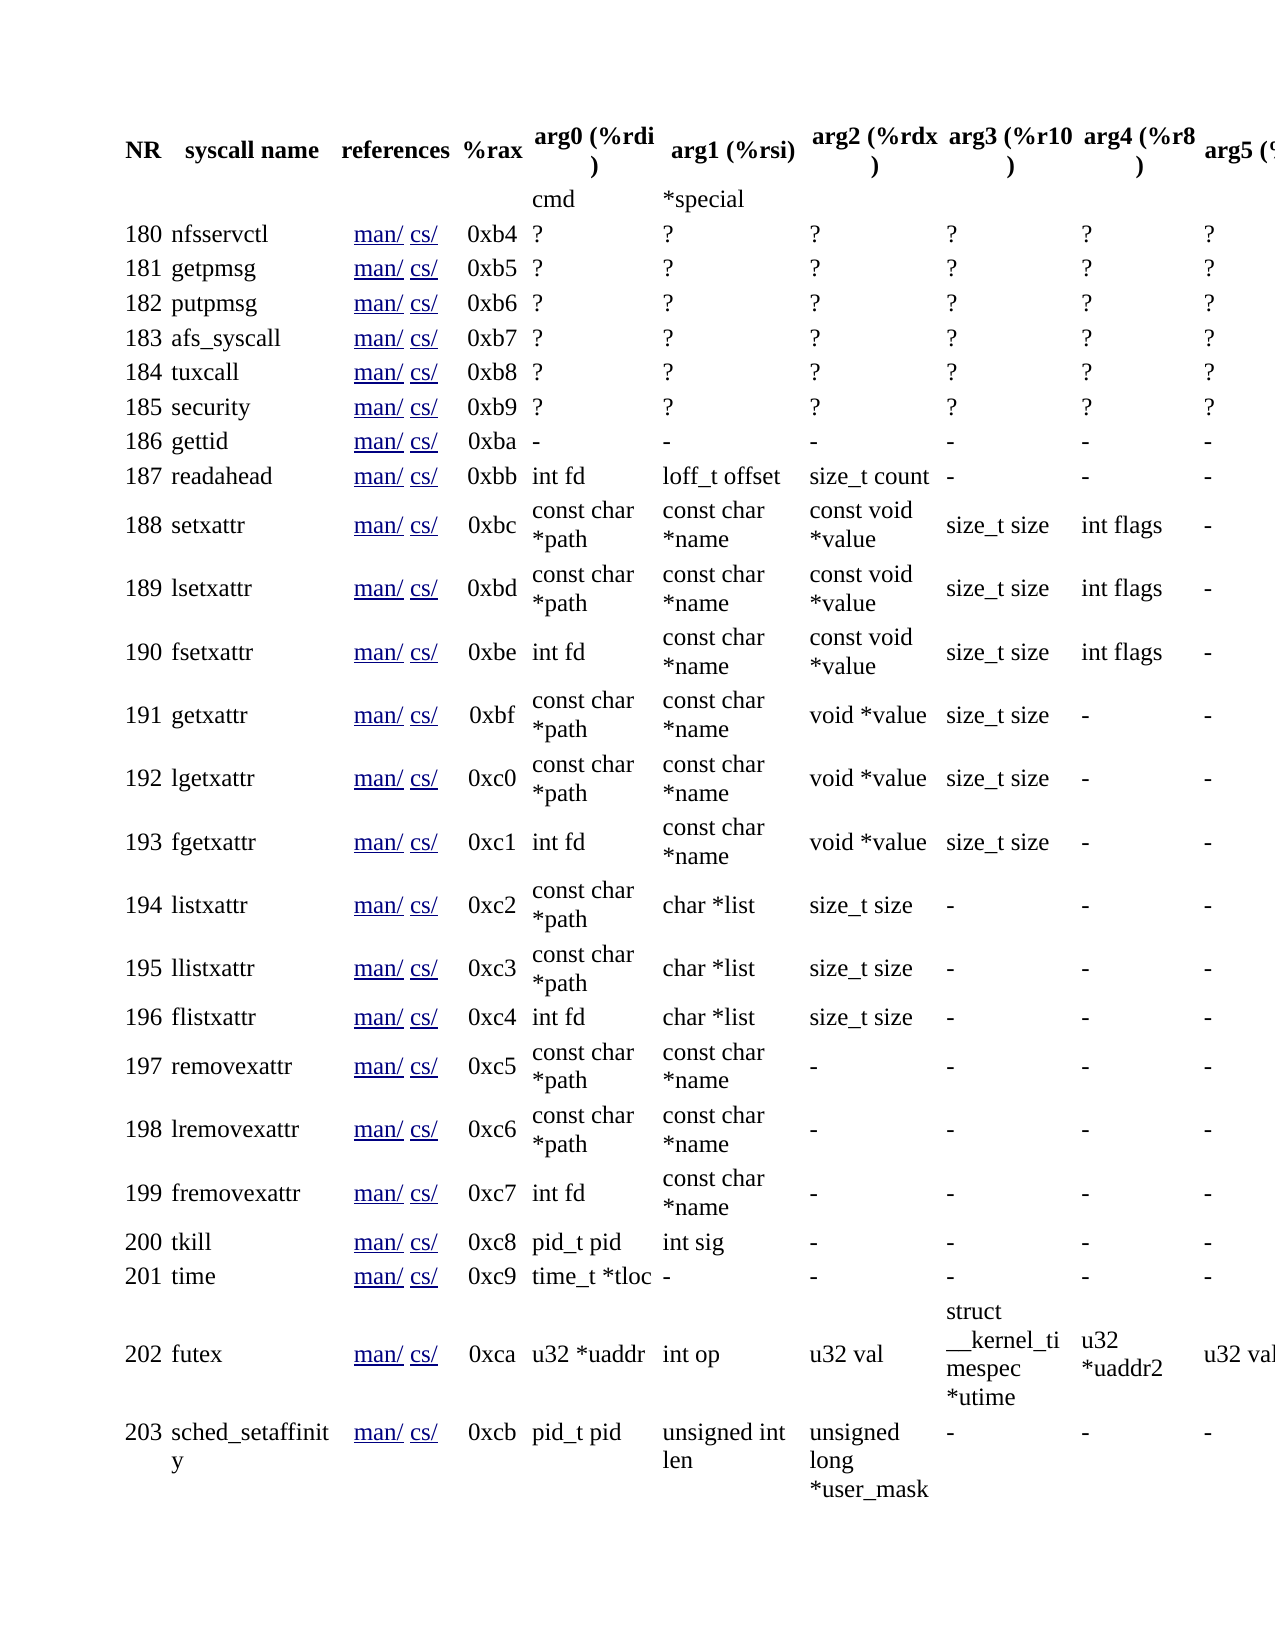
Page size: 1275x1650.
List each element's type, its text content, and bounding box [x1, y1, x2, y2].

table_cell man/ cs/ [336, 1034, 455, 1097]
table_cell 192 [118, 746, 168, 809]
table_cell 186 [118, 424, 168, 458]
table_cell 181 [118, 251, 168, 285]
table_cell size_t count [806, 458, 943, 493]
table_cell 0xc9 [455, 1259, 529, 1293]
table_cell ? [1201, 216, 1275, 251]
table_header references [336, 118, 455, 181]
table_cell const void *value [806, 619, 943, 683]
table_cell ? [660, 216, 806, 251]
table_cell ? [943, 320, 1078, 354]
table_cell man/ cs/ [336, 936, 455, 999]
table_cell lsetxattr [168, 556, 336, 619]
table_cell ? [1078, 216, 1201, 251]
table_cell 0xc8 [455, 1224, 529, 1258]
table_cell 0xbe [455, 619, 529, 683]
table_cell const char *path [529, 683, 659, 746]
table_cell - [806, 424, 943, 458]
table_cell int fd [529, 999, 659, 1034]
table_cell - [1078, 458, 1201, 493]
table_header arg1 (%rsi) [660, 118, 806, 181]
table_cell - [806, 1224, 943, 1258]
table_cell - [1201, 424, 1275, 458]
table_cell - [1201, 746, 1275, 809]
table_cell int flags [1078, 493, 1201, 556]
table_cell listxattr [168, 873, 336, 936]
table_cell ? [943, 285, 1078, 320]
table_cell - [1201, 873, 1275, 936]
table_cell 194 [118, 873, 168, 936]
table_cell man/ cs/ [336, 999, 455, 1034]
table_cell 191 [118, 683, 168, 746]
table_cell - [1201, 181, 1275, 216]
table_cell man/ cs/ [336, 424, 455, 458]
table_cell 185 [118, 389, 168, 423]
table_cell const char *name [660, 556, 806, 619]
table_cell 0xbc [455, 493, 529, 556]
table_header arg3 (%r10) [943, 118, 1078, 181]
table_cell lgetxattr [168, 746, 336, 809]
table_cell - [943, 1097, 1078, 1161]
table_cell ? [529, 285, 659, 320]
table_cell size_t size [806, 873, 943, 936]
table_cell - [1078, 1161, 1201, 1224]
table_cell u32 val [806, 1293, 943, 1414]
table_cell - [943, 1034, 1078, 1097]
table_cell const char *name [660, 683, 806, 746]
table_cell ? [660, 354, 806, 389]
table_cell - [943, 458, 1078, 493]
table_cell setxattr [168, 493, 336, 556]
table_cell time [168, 1259, 336, 1293]
table_header arg4 (%r8) [1078, 118, 1201, 181]
table_cell - [1201, 619, 1275, 683]
table_cell 198 [118, 1097, 168, 1161]
table_cell [806, 181, 943, 216]
table_cell - [943, 424, 1078, 458]
table_cell ? [660, 320, 806, 354]
table_cell - [1078, 1097, 1201, 1161]
table_cell afs_syscall [168, 320, 336, 354]
table_cell const char *path [529, 873, 659, 936]
table_cell fremovexattr [168, 1161, 336, 1224]
table_cell const char *path [529, 1097, 659, 1161]
table_cell man/ cs/ [336, 216, 455, 251]
table_cell int fd [529, 809, 659, 873]
table_cell - [943, 873, 1078, 936]
table_cell man/ cs/ [336, 1414, 455, 1506]
table_cell - [1078, 809, 1201, 873]
table_cell tkill [168, 1224, 336, 1258]
table_cell ? [806, 320, 943, 354]
table_cell size_t size [943, 683, 1078, 746]
table_cell 0xc4 [455, 999, 529, 1034]
table_cell 0xc5 [455, 1034, 529, 1097]
table_cell - [1201, 458, 1275, 493]
table_cell man/ cs/ [336, 1224, 455, 1258]
table_cell - [1201, 1414, 1275, 1506]
table_cell pid_t pid [529, 1224, 659, 1258]
table_cell const char *path [529, 1034, 659, 1097]
table_cell u32 *uaddr2 [1078, 1293, 1201, 1414]
table_cell size_t size [943, 619, 1078, 683]
table_header arg5 (%r9) [1201, 118, 1275, 181]
table_cell 0xc1 [455, 809, 529, 873]
table_cell const char *name [660, 493, 806, 556]
table_cell 197 [118, 1034, 168, 1097]
table_cell man/ cs/ [336, 1259, 455, 1293]
table_cell const char *name [660, 1161, 806, 1224]
table_cell ? [1201, 320, 1275, 354]
table_cell sched_setaffinity [168, 1414, 336, 1506]
table_cell 195 [118, 936, 168, 999]
table_cell man/ cs/ [336, 354, 455, 389]
table_cell ? [660, 251, 806, 285]
table_cell int flags [1078, 619, 1201, 683]
table_cell ? [806, 251, 943, 285]
table_cell getxattr [168, 683, 336, 746]
table_cell ? [660, 389, 806, 423]
table_cell - [943, 1161, 1078, 1224]
table_cell man/ cs/ [336, 1097, 455, 1161]
table_cell ? [943, 389, 1078, 423]
table_cell loff_t offset [660, 458, 806, 493]
table_cell const char *name [660, 1034, 806, 1097]
table_cell ? [943, 251, 1078, 285]
table_cell 0xc2 [455, 873, 529, 936]
table_cell 203 [118, 1414, 168, 1506]
table_cell - [1201, 1034, 1275, 1097]
table_cell ? [529, 251, 659, 285]
table_cell man/ cs/ [336, 320, 455, 354]
table_cell int fd [529, 1161, 659, 1224]
table_cell 0xb6 [455, 285, 529, 320]
table_cell man/ cs/ [336, 251, 455, 285]
table_cell u32 *uaddr [529, 1293, 659, 1414]
table_cell 0xc3 [455, 936, 529, 999]
table_cell fsetxattr [168, 619, 336, 683]
table_cell 189 [118, 556, 168, 619]
table_cell - [1201, 1161, 1275, 1224]
table_cell size_t size [806, 999, 943, 1034]
table_cell - [1078, 1259, 1201, 1293]
table_cell [455, 181, 529, 216]
table_header NR [118, 118, 168, 181]
table_cell - [806, 1034, 943, 1097]
table_header syscall name [168, 118, 336, 181]
table_cell - [943, 1259, 1078, 1293]
table_cell pid_t pid [529, 1414, 659, 1506]
table_cell 199 [118, 1161, 168, 1224]
table_header arg2 (%rdx) [806, 118, 943, 181]
table_cell ? [1201, 354, 1275, 389]
table_cell - [1201, 809, 1275, 873]
table_cell man/ cs/ [336, 809, 455, 873]
table_cell ? [806, 216, 943, 251]
table_cell ? [1078, 285, 1201, 320]
table_cell ? [1078, 251, 1201, 285]
table_cell - [1078, 999, 1201, 1034]
table_cell ? [529, 216, 659, 251]
table_cell tuxcall [168, 354, 336, 389]
table_cell const char *path [529, 746, 659, 809]
table_cell 0xbb [455, 458, 529, 493]
table_cell man/ cs/ [336, 458, 455, 493]
table_cell void *value [806, 746, 943, 809]
table_cell int sig [660, 1224, 806, 1258]
table_cell man/ cs/ [336, 493, 455, 556]
table_cell int fd [529, 458, 659, 493]
table_cell - [943, 936, 1078, 999]
table_cell 190 [118, 619, 168, 683]
table_cell - [1078, 1034, 1201, 1097]
table_cell ? [1201, 389, 1275, 423]
table_cell - [806, 1161, 943, 1224]
table_cell 183 [118, 320, 168, 354]
table_cell ? [806, 389, 943, 423]
table_cell man/ cs/ [336, 746, 455, 809]
table_cell int op [660, 1293, 806, 1414]
table_cell 0xc0 [455, 746, 529, 809]
table_cell [336, 181, 455, 216]
table_cell - [1201, 936, 1275, 999]
table_cell gettid [168, 424, 336, 458]
table_cell 184 [118, 354, 168, 389]
table_cell const char *path [529, 556, 659, 619]
table_cell getpmsg [168, 251, 336, 285]
table_cell 0xb5 [455, 251, 529, 285]
table_cell - [943, 1414, 1078, 1506]
table_cell 196 [118, 999, 168, 1034]
table_cell u32 val3 [1201, 1293, 1275, 1414]
table_cell struct __kernel_timespec *utime [943, 1293, 1078, 1414]
table_cell ? [806, 354, 943, 389]
table_cell time_t *tloc [529, 1259, 659, 1293]
table_cell flistxattr [168, 999, 336, 1034]
table_cell ? [943, 216, 1078, 251]
table_cell man/ cs/ [336, 873, 455, 936]
table_cell ? [660, 285, 806, 320]
table_cell ? [1078, 389, 1201, 423]
table_cell - [1078, 936, 1201, 999]
table_cell 200 [118, 1224, 168, 1258]
table_cell - [1201, 1097, 1275, 1161]
table_cell - [1201, 999, 1275, 1034]
table_cell man/ cs/ [336, 1293, 455, 1414]
table_cell const char *name [660, 809, 806, 873]
table_cell ? [1078, 354, 1201, 389]
table_cell - [1201, 556, 1275, 619]
table_cell ? [529, 354, 659, 389]
table_cell [118, 181, 168, 216]
table_cell 0xbd [455, 556, 529, 619]
table_cell 0xca [455, 1293, 529, 1414]
table_header %rax [455, 118, 529, 181]
table_cell const char *name [660, 1097, 806, 1161]
table_cell - [806, 1097, 943, 1161]
table_cell 202 [118, 1293, 168, 1414]
table_cell - [660, 1259, 806, 1293]
table_cell const void *value [806, 556, 943, 619]
table_cell cmd [529, 181, 659, 216]
table_cell nfsservctl [168, 216, 336, 251]
table_cell ? [943, 354, 1078, 389]
table_cell readahead [168, 458, 336, 493]
table_cell unsigned long *user_mask [806, 1414, 943, 1506]
table_cell man/ cs/ [336, 285, 455, 320]
table_cell - [1078, 746, 1201, 809]
table_cell const void *value [806, 493, 943, 556]
table_cell 0xb8 [455, 354, 529, 389]
table_cell 0xc7 [455, 1161, 529, 1224]
table_cell 0xb4 [455, 216, 529, 251]
table_cell size_t size [943, 746, 1078, 809]
table_cell const char *name [660, 619, 806, 683]
table_cell ? [529, 389, 659, 423]
table_cell - [943, 1224, 1078, 1258]
table_cell ? [806, 285, 943, 320]
table_cell - [660, 424, 806, 458]
table_cell - [1078, 424, 1201, 458]
table_cell [943, 181, 1078, 216]
table_cell void *value [806, 683, 943, 746]
table_cell char *list [660, 999, 806, 1034]
table_cell char *list [660, 936, 806, 999]
table_cell man/ cs/ [336, 619, 455, 683]
table_cell - [1201, 683, 1275, 746]
table_cell 201 [118, 1259, 168, 1293]
table_cell void *value [806, 809, 943, 873]
table_cell ? [529, 320, 659, 354]
table_cell char *list [660, 873, 806, 936]
table_cell ? [1201, 251, 1275, 285]
table_cell removexattr [168, 1034, 336, 1097]
table_cell [168, 181, 336, 216]
table_cell - [806, 1259, 943, 1293]
table_cell - [1201, 1259, 1275, 1293]
table_cell size_t size [943, 493, 1078, 556]
table_header arg0 (%rdi) [529, 118, 659, 181]
table_cell 0xbf [455, 683, 529, 746]
table_cell 180 [118, 216, 168, 251]
table_cell security [168, 389, 336, 423]
table_cell 188 [118, 493, 168, 556]
table_cell - [1078, 873, 1201, 936]
table_cell size_t size [806, 936, 943, 999]
table_cell - [943, 999, 1078, 1034]
table_cell man/ cs/ [336, 556, 455, 619]
table_cell const char *path [529, 493, 659, 556]
table_cell futex [168, 1293, 336, 1414]
table_cell 0xba [455, 424, 529, 458]
table_cell - [1078, 683, 1201, 746]
table_cell - [1078, 1224, 1201, 1258]
table_cell man/ cs/ [336, 389, 455, 423]
table_cell - [1201, 1224, 1275, 1258]
table_cell - [529, 424, 659, 458]
table_cell 0xcb [455, 1414, 529, 1506]
table_cell - [1078, 1414, 1201, 1506]
table_cell ? [1201, 285, 1275, 320]
table_cell - [1078, 181, 1201, 216]
table_cell *special [660, 181, 806, 216]
table_cell 182 [118, 285, 168, 320]
table_cell unsigned int len [660, 1414, 806, 1506]
table_cell llistxattr [168, 936, 336, 999]
table_cell man/ cs/ [336, 1161, 455, 1224]
table_cell int flags [1078, 556, 1201, 619]
table_cell 0xb9 [455, 389, 529, 423]
table_cell fgetxattr [168, 809, 336, 873]
table_cell lremovexattr [168, 1097, 336, 1161]
table_cell int fd [529, 619, 659, 683]
table_cell const char *name [660, 746, 806, 809]
table_cell 193 [118, 809, 168, 873]
table_cell const char *path [529, 936, 659, 999]
table_cell 0xc6 [455, 1097, 529, 1161]
table_cell size_t size [943, 809, 1078, 873]
table_cell 0xb7 [455, 320, 529, 354]
table_cell size_t size [943, 556, 1078, 619]
table_cell putpmsg [168, 285, 336, 320]
table_cell - [1201, 493, 1275, 556]
table_cell 187 [118, 458, 168, 493]
table_cell man/ cs/ [336, 683, 455, 746]
table_cell ? [1078, 320, 1201, 354]
